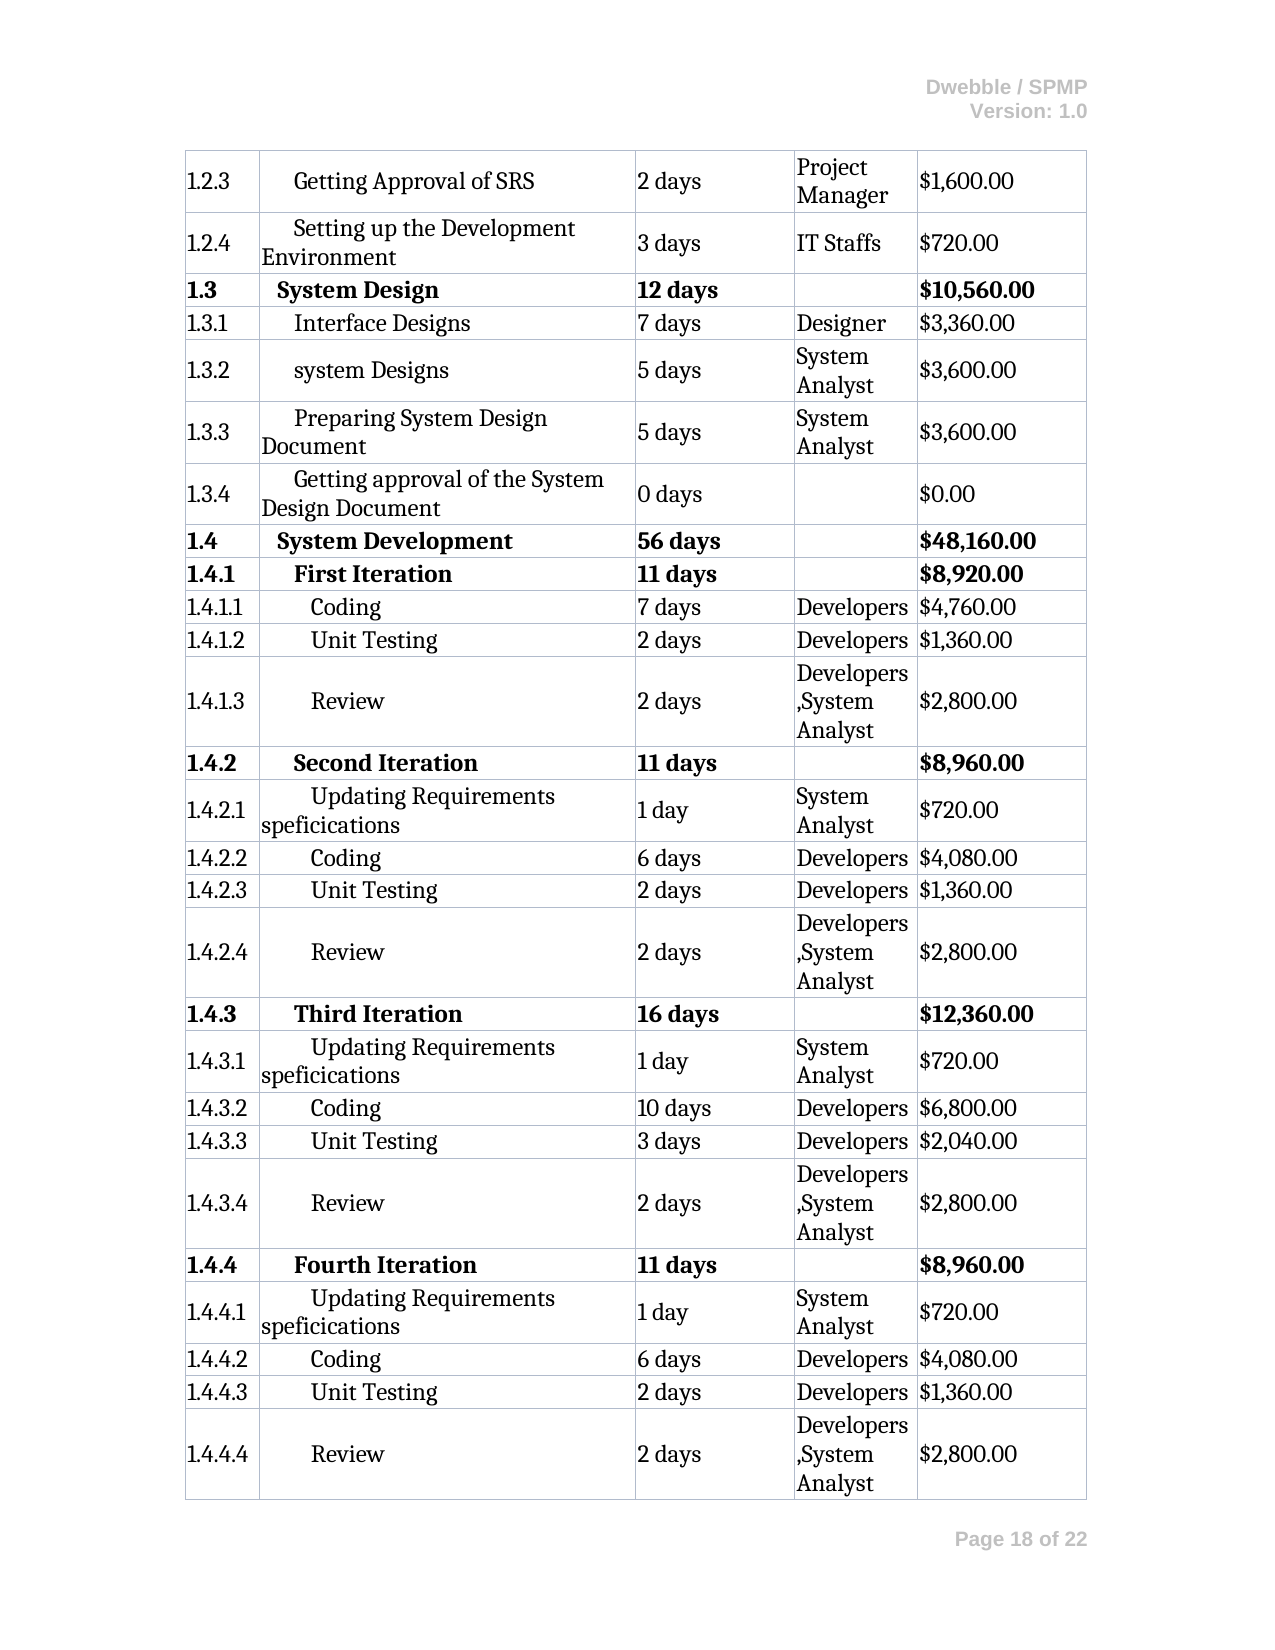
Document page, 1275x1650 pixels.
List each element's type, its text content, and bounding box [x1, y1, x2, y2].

table_cell Updating Requirements speficications [260, 1031, 635, 1092]
table_cell Developers ,System Analyst [795, 1409, 917, 1499]
table_cell 1.4.2.4 [186, 908, 259, 997]
table_cell Coding [260, 842, 635, 874]
table_cell 1.4.2.3 [186, 875, 259, 907]
table_cell 2 days [636, 908, 794, 997]
table_cell Developers [795, 624, 917, 656]
table_cell $2,800.00 [918, 908, 1086, 997]
table_cell Coding [260, 1093, 635, 1124]
table_cell Unit Testing [260, 875, 635, 907]
table_cell Developers ,System Analyst [795, 1159, 917, 1248]
table_cell 1.2.3 [186, 151, 259, 212]
table_cell 1.4.3.2 [186, 1093, 259, 1124]
table_cell 1.4.2 [186, 747, 259, 779]
table_cell 5 days [636, 340, 794, 401]
table_cell First Iteration [260, 558, 635, 590]
table_cell Setting up the Development Environment [260, 213, 635, 273]
table_cell 2 days [636, 1159, 794, 1248]
table_cell $720.00 [918, 1282, 1086, 1342]
table_cell 1.2.4 [186, 213, 259, 273]
table_cell 2 days [636, 151, 794, 212]
table_cell $1,360.00 [918, 1376, 1086, 1408]
table_cell System Development [260, 525, 635, 557]
table_cell Review [260, 908, 635, 997]
table_cell $720.00 [918, 1031, 1086, 1092]
table_cell Developers [795, 591, 917, 623]
table_cell 1.3.2 [186, 340, 259, 401]
table_cell Review [260, 1409, 635, 1499]
table_cell Unit Testing [260, 1126, 635, 1157]
table_cell 2 days [636, 875, 794, 907]
table_cell [795, 747, 917, 779]
table_cell Fourth Iteration [260, 1249, 635, 1281]
table_cell IT Staffs [795, 213, 917, 273]
table_cell Coding [260, 1344, 635, 1375]
table_cell Updating Requirements speficications [260, 780, 635, 841]
table_cell 1.4.4.1 [186, 1282, 259, 1342]
table_cell System Analyst [795, 780, 917, 841]
table_cell $4,080.00 [918, 842, 1086, 874]
table_cell 1.4.4 [186, 1249, 259, 1281]
table_cell [795, 998, 917, 1030]
table_cell [795, 1249, 917, 1281]
table_cell $48,160.00 [918, 525, 1086, 557]
table_cell Updating Requirements speficications [260, 1282, 635, 1342]
table_cell $8,960.00 [918, 1249, 1086, 1281]
table_cell Developers [795, 1344, 917, 1375]
table_cell Review [260, 657, 635, 746]
table_cell Developers [795, 875, 917, 907]
table_cell Developers ,System Analyst [795, 908, 917, 997]
table_cell Getting Approval of SRS [260, 151, 635, 212]
table_cell $8,960.00 [918, 747, 1086, 779]
table_cell [795, 525, 917, 557]
table_cell 2 days [636, 1376, 794, 1408]
table_cell 1.4.1.3 [186, 657, 259, 746]
table_cell Designer [795, 307, 917, 339]
table_cell 2 days [636, 624, 794, 656]
table_cell 56 days [636, 525, 794, 557]
table_cell $720.00 [918, 213, 1086, 273]
table_cell 7 days [636, 307, 794, 339]
table_cell 11 days [636, 1249, 794, 1281]
table_cell [795, 558, 917, 590]
table_cell 1.4.3.3 [186, 1126, 259, 1157]
table_cell $1,360.00 [918, 624, 1086, 656]
table_cell 6 days [636, 842, 794, 874]
table_cell 11 days [636, 558, 794, 590]
table_cell 12 days [636, 274, 794, 306]
table_cell $12,360.00 [918, 998, 1086, 1030]
table_cell $720.00 [918, 780, 1086, 841]
table_cell 1.4.4.3 [186, 1376, 259, 1408]
table_cell 1.4.1.1 [186, 591, 259, 623]
table_cell Preparing System Design Document [260, 402, 635, 462]
table_cell Developers [795, 1376, 917, 1408]
table_cell Second Iteration [260, 747, 635, 779]
table_cell $6,800.00 [918, 1093, 1086, 1124]
table_cell $8,920.00 [918, 558, 1086, 590]
table_cell system Designs [260, 340, 635, 401]
table_cell 3 days [636, 213, 794, 273]
table_cell Third Iteration [260, 998, 635, 1030]
table_cell Interface Designs [260, 307, 635, 339]
table_cell $2,800.00 [918, 1159, 1086, 1248]
table_cell 1.4.2.2 [186, 842, 259, 874]
table_cell System Design [260, 274, 635, 306]
table_cell 1.4 [186, 525, 259, 557]
table_cell 7 days [636, 591, 794, 623]
table_cell $1,360.00 [918, 875, 1086, 907]
table_cell $4,760.00 [918, 591, 1086, 623]
table_cell $2,800.00 [918, 1409, 1086, 1499]
table_cell 1.4.2.1 [186, 780, 259, 841]
table_cell Developers [795, 1093, 917, 1124]
table_cell 1.3.4 [186, 464, 259, 524]
table_cell $3,360.00 [918, 307, 1086, 339]
table_cell 10 days [636, 1093, 794, 1124]
table_cell 0 days [636, 464, 794, 524]
table_cell 3 days [636, 1126, 794, 1157]
table_cell Project Manager [795, 151, 917, 212]
table_cell 1.4.3.1 [186, 1031, 259, 1092]
table_cell 1 day [636, 1031, 794, 1092]
table_cell System Analyst [795, 1282, 917, 1342]
table_cell 1.4.1.2 [186, 624, 259, 656]
table_cell 1.4.4.4 [186, 1409, 259, 1499]
table_cell 1.4.4.2 [186, 1344, 259, 1375]
table_cell $1,600.00 [918, 151, 1086, 212]
table_cell Coding [260, 591, 635, 623]
table_cell $0.00 [918, 464, 1086, 524]
table_cell 1.4.1 [186, 558, 259, 590]
table_cell $4,080.00 [918, 1344, 1086, 1375]
table_cell Developers ,System Analyst [795, 657, 917, 746]
table_cell 6 days [636, 1344, 794, 1375]
table_cell Unit Testing [260, 1376, 635, 1408]
table_cell 2 days [636, 657, 794, 746]
table_cell Developers [795, 842, 917, 874]
table_cell 5 days [636, 402, 794, 462]
table_cell 1.4.3.4 [186, 1159, 259, 1248]
table_cell $2,800.00 [918, 657, 1086, 746]
table_cell 11 days [636, 747, 794, 779]
table_cell Review [260, 1159, 635, 1248]
table_cell System Analyst [795, 1031, 917, 1092]
table_cell 16 days [636, 998, 794, 1030]
table_cell 1.3 [186, 274, 259, 306]
table_cell $3,600.00 [918, 402, 1086, 462]
table_cell 2 days [636, 1409, 794, 1499]
table_cell 1 day [636, 1282, 794, 1342]
table_cell System Analyst [795, 402, 917, 462]
table_cell $10,560.00 [918, 274, 1086, 306]
table_cell 1.3.1 [186, 307, 259, 339]
table_cell $2,040.00 [918, 1126, 1086, 1157]
table_cell $3,600.00 [918, 340, 1086, 401]
table_cell 1.4.3 [186, 998, 259, 1030]
table_cell [795, 274, 917, 306]
table_cell System Analyst [795, 340, 917, 401]
table_cell [795, 464, 917, 524]
table_cell Getting approval of the System Design Document [260, 464, 635, 524]
table_cell Unit Testing [260, 624, 635, 656]
table_cell 1.3.3 [186, 402, 259, 462]
table_cell 1 day [636, 780, 794, 841]
table_cell Developers [795, 1126, 917, 1157]
